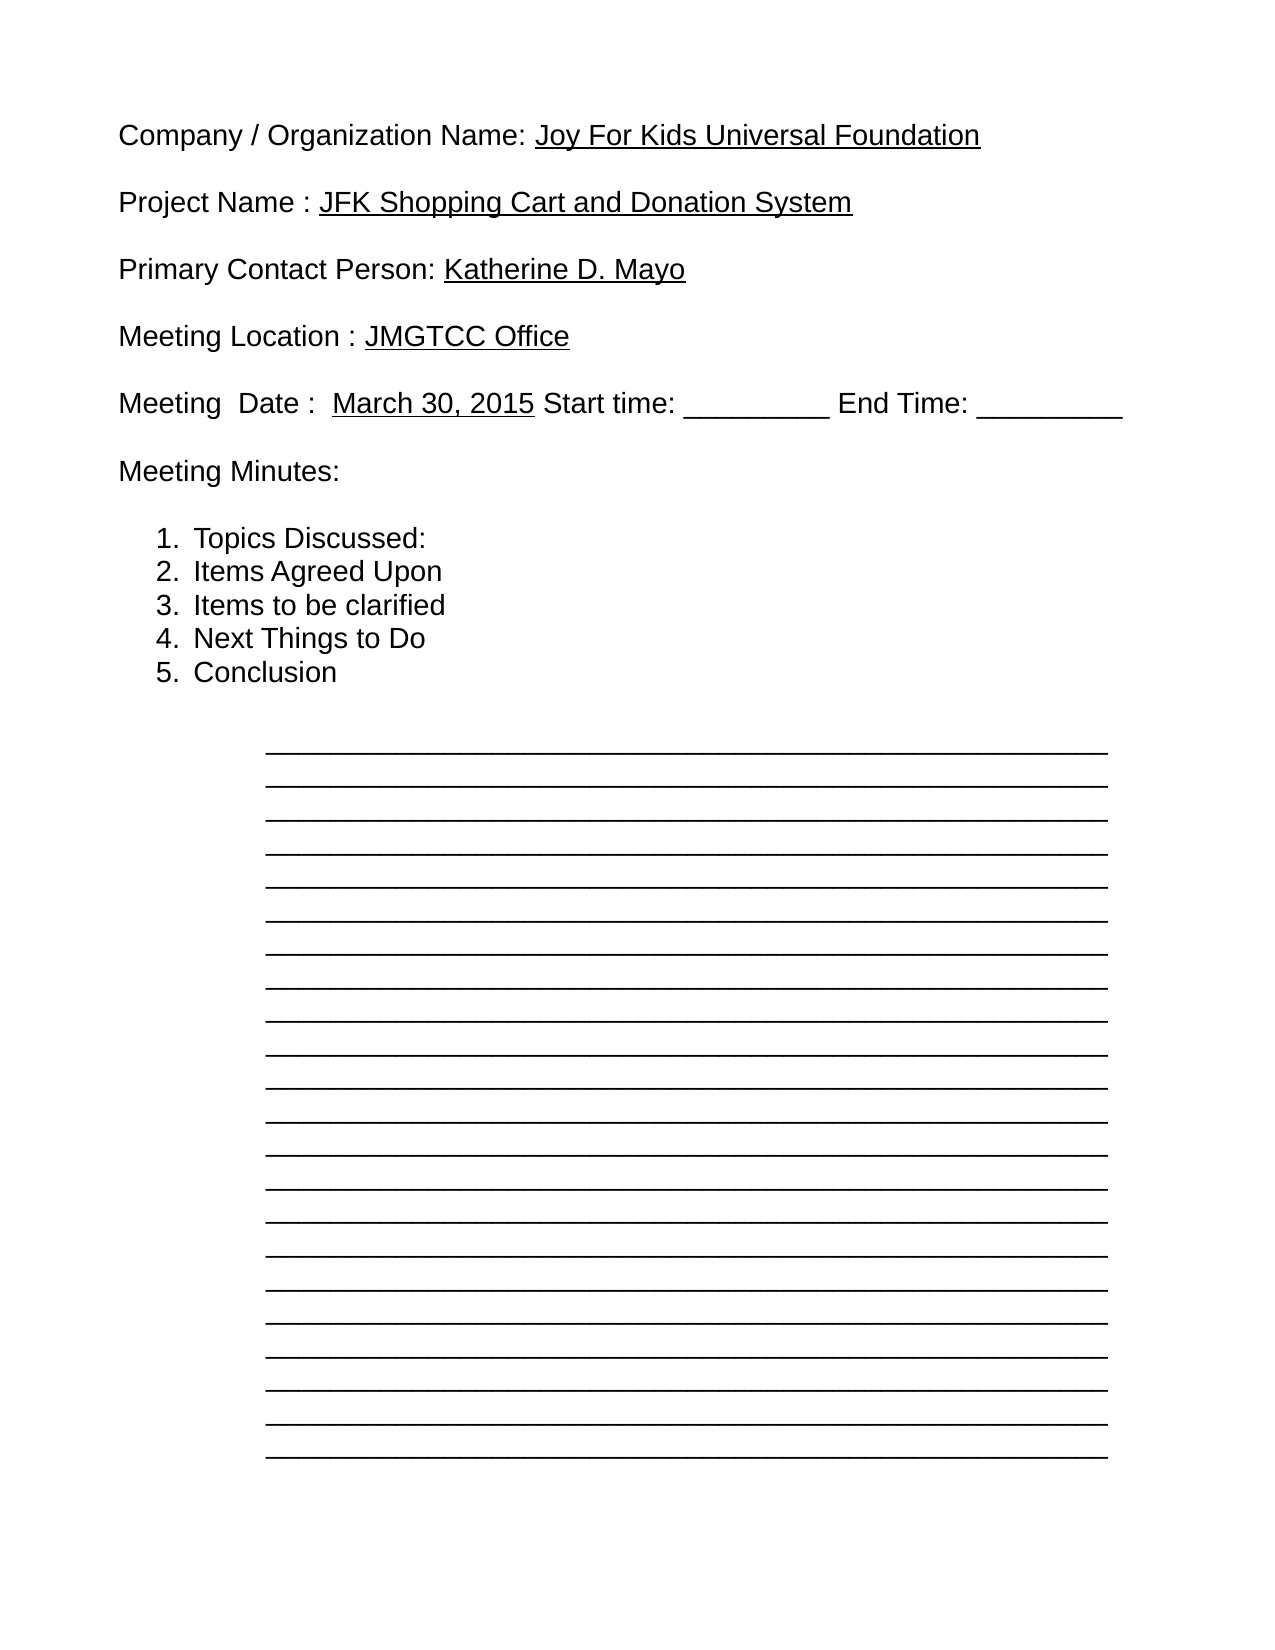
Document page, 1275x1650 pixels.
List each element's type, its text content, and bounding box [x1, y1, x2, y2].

text ____________________________________________________ [118, 1426, 1157, 1460]
text ____________________________________________________ [118, 1091, 1157, 1124]
list Items Agreed Upon [156, 554, 1157, 588]
text ____________________________________________________ [118, 889, 1157, 923]
text ____________________________________________________ [118, 856, 1157, 889]
text ____________________________________________________ [118, 1326, 1157, 1359]
list Topics Discussed: [156, 521, 1157, 554]
text Primary Contact Person: Katherine D. Mayo [118, 252, 1157, 286]
text ____________________________________________________ [118, 923, 1157, 957]
text Meeting Date : March 30, 2015 Start time: _________ End Time: _________ [118, 386, 1157, 420]
text ____________________________________________________ [118, 1158, 1157, 1191]
text ____________________________________________________ [118, 1191, 1157, 1225]
text Company / Organization Name: Joy For Kids Universal Foundation [118, 118, 1157, 152]
text ____________________________________________________ [118, 1024, 1157, 1057]
text Project Name : JFK Shopping Cart and Donation System [118, 185, 1157, 219]
text ____________________________________________________ [118, 1258, 1157, 1292]
list Conclusion [156, 655, 1157, 688]
text ____________________________________________________ [118, 789, 1157, 822]
text ____________________________________________________ [118, 1124, 1157, 1158]
text ____________________________________________________ [118, 822, 1157, 856]
text ____________________________________________________ [118, 1359, 1157, 1393]
list Next Things to Do [156, 621, 1157, 655]
text Meeting Minutes: [118, 453, 1157, 487]
text ____________________________________________________ [118, 957, 1157, 990]
text ____________________________________________________ [118, 722, 1157, 755]
text Meeting Location : JMGTCC Office [118, 319, 1157, 353]
text ____________________________________________________ [118, 755, 1157, 789]
text ____________________________________________________ [118, 1057, 1157, 1091]
list Items to be clarified [156, 588, 1157, 621]
text ____________________________________________________ [118, 1393, 1157, 1426]
text ____________________________________________________ [118, 1292, 1157, 1326]
text ____________________________________________________ [118, 1225, 1157, 1258]
text ____________________________________________________ [118, 990, 1157, 1024]
